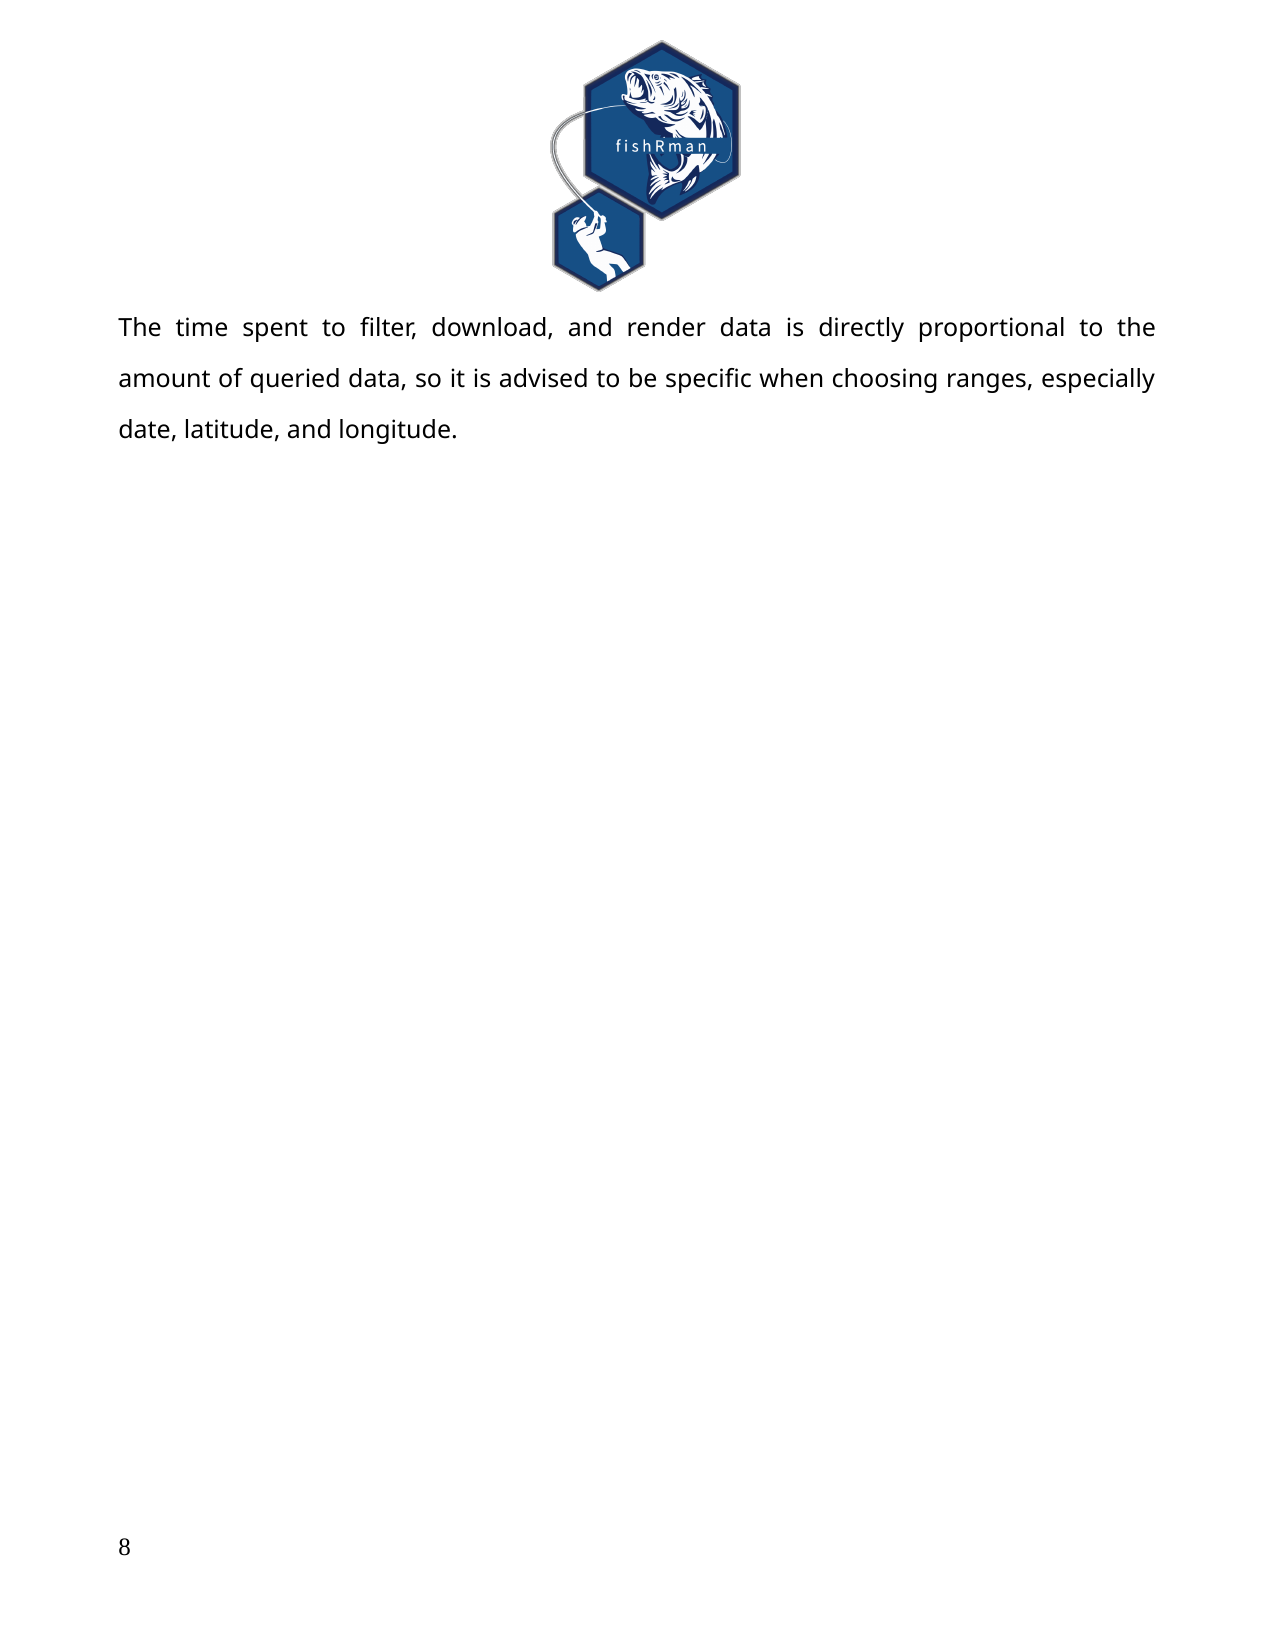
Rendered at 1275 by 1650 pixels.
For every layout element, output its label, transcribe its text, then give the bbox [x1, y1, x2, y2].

picture [510, 38, 765, 293]
text The time spent to filter, download, and render data is directly proportional to the amount of queried data, so it is advised to be specific when choosing ranges, especially date, latitude, and longitude. [118, 118, 1157, 446]
